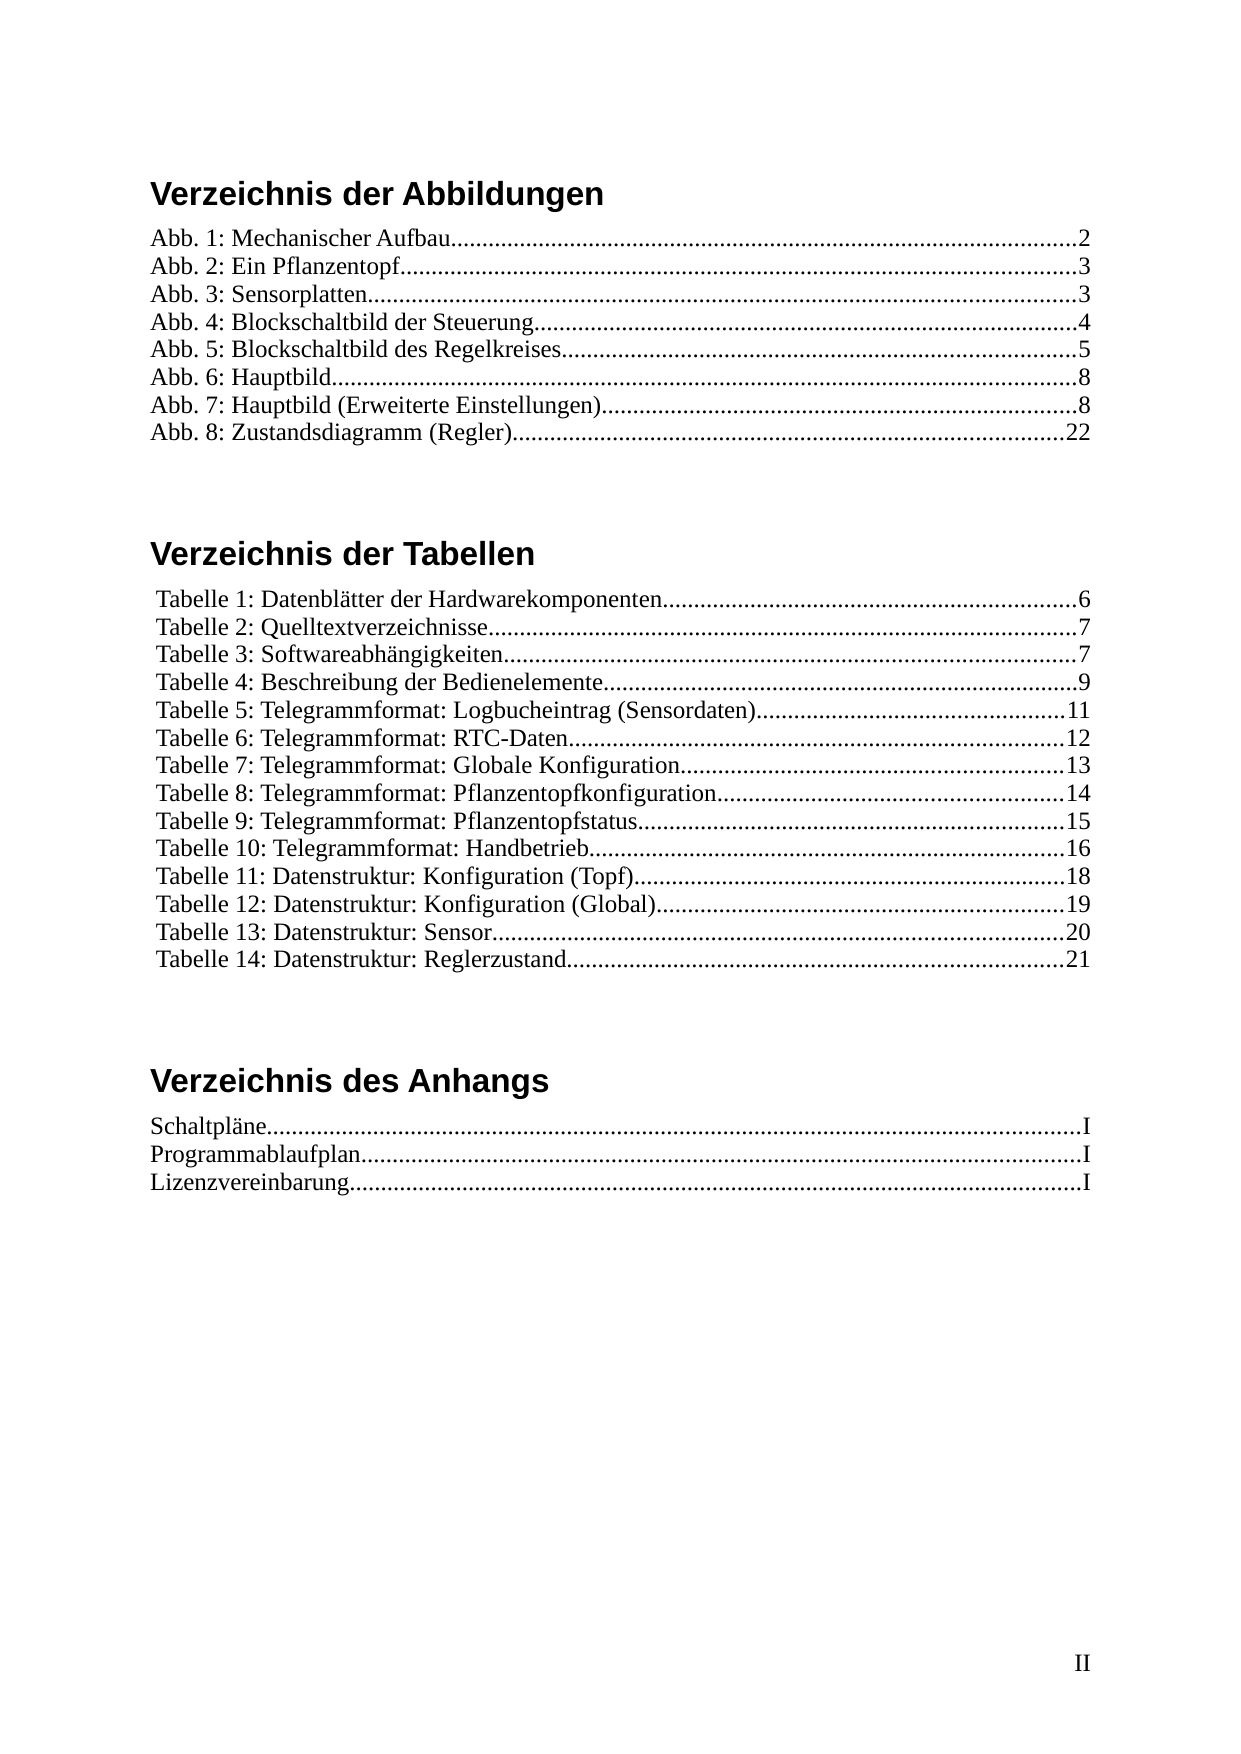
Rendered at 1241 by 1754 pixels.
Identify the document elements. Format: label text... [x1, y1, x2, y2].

subtitle Verzeichnis der Tabellen [150, 536, 1091, 573]
text Tabelle 3: Softwareabhängigkeiten 7 [150, 641, 1091, 668]
text Tabelle 9: Telegrammformat: Pflanzentopfstatus 15 [150, 807, 1091, 834]
text Abb. 6: Hauptbild 8 [150, 363, 1091, 391]
text Abb. 5: Blockschaltbild des Regelkreises 5 [150, 335, 1091, 363]
text Tabelle 4: Beschreibung der Bedienelemente 9 [150, 668, 1091, 696]
text Tabelle 14: Datenstruktur: Reglerzustand 21 [150, 945, 1091, 973]
text Abb. 8: Zustandsdiagramm (Regler) 22 [150, 418, 1091, 446]
text Tabelle 12: Datenstruktur: Konfiguration (Global) 19 [150, 890, 1091, 918]
text Tabelle 7: Telegrammformat: Globale Konfiguration 13 [150, 751, 1091, 779]
text Tabelle 13: Datenstruktur: Sensor 20 [150, 918, 1091, 945]
text Tabelle 8: Telegrammformat: Pflanzentopfkonfiguration 14 [150, 779, 1091, 807]
subtitle Verzeichnis des Anhangs [150, 1063, 1091, 1100]
text Abb. 2: Ein Pflanzentopf 3 [150, 252, 1091, 280]
text Tabelle 10: Telegrammformat: Handbetrieb 16 [150, 834, 1091, 862]
subtitle Verzeichnis der Abbildungen [150, 175, 1091, 212]
text Tabelle 1: Datenblätter der Hardwarekomponenten 6 [150, 585, 1091, 613]
text Lizenzvereinbarung I [150, 1168, 1091, 1195]
text Tabelle 5: Telegrammformat: Logbucheintrag (Sensordaten) 11 [150, 696, 1091, 724]
text Abb. 7: Hauptbild (Erweiterte Einstellungen) 8 [150, 391, 1091, 418]
text Tabelle 6: Telegrammformat: RTC-Daten 12 [150, 724, 1091, 751]
text Tabelle 2: Quelltextverzeichnisse 7 [150, 613, 1091, 641]
text Abb. 3: Sensorplatten 3 [150, 280, 1091, 308]
text Abb. 1: Mechanischer Aufbau 2 [150, 224, 1091, 252]
text Schaltpläne I [150, 1112, 1091, 1140]
text Programmablaufplan I [150, 1140, 1091, 1168]
text Abb. 4: Blockschaltbild der Steuerung 4 [150, 308, 1091, 335]
text Tabelle 11: Datenstruktur: Konfiguration (Topf) 18 [150, 862, 1091, 890]
